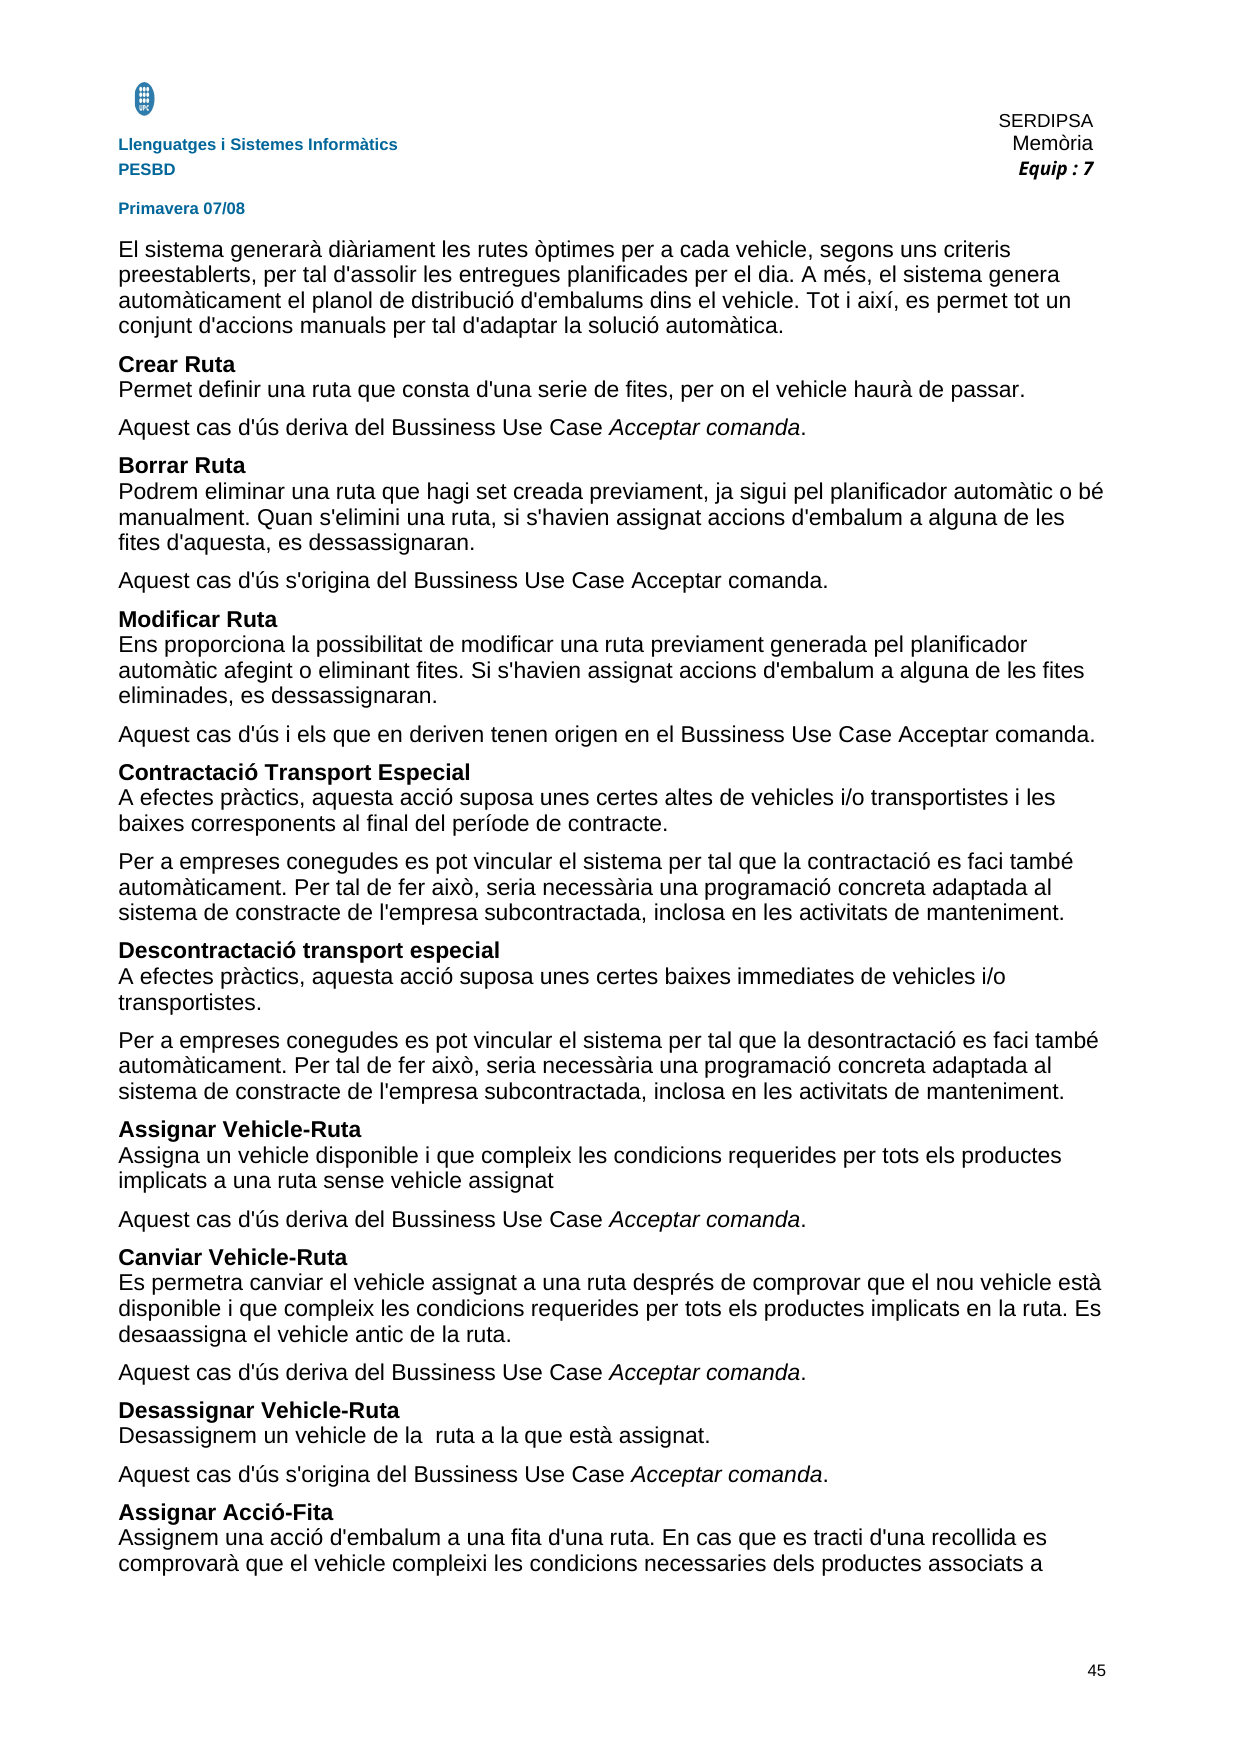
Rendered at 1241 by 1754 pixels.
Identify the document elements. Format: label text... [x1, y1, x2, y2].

subtitle Borrar Ruta [118, 453, 1106, 479]
subtitle Desassignar Vehicle-Ruta [118, 1398, 1106, 1423]
subtitle Assignar Acció-Fita [118, 1499, 1106, 1525]
text Assigna un vehicle disponible i que compleix les condicions requerides per tots els productes implicats a una ruta sense vehicle assignat [118, 1143, 1106, 1194]
text Desassignem un vehicle de la ruta a la que està assignat. [118, 1423, 1106, 1449]
subtitle Assignar Vehicle-Ruta [118, 1117, 1106, 1143]
text Assignem una acció d'embalum a una fita d'una ruta. En cas que es tracti d'una recollida es comprovarà que el vehicle compleixi les condicions necessaries dels productes associats a [118, 1525, 1106, 1576]
text Aquest cas d'ús s'origina del Bussiness Use Case Acceptar comanda. [118, 1461, 1106, 1487]
subtitle Modificar Ruta [118, 606, 1106, 632]
subtitle Canviar Vehicle-Ruta [118, 1244, 1106, 1270]
text Aquest cas d'ús s'origina del Bussiness Use Case Acceptar comanda. [118, 568, 1106, 594]
text Per a empreses conegudes es pot vincular el sistema per tal que la contractació es faci també automàticament. Per tal de fer això, seria necessària una programació concreta adaptada al sistema de constracte de l'empresa subcontractada, inclosa en les activitats de manteniment. [118, 849, 1106, 926]
text El sistema generarà diàriament les rutes òptimes per a cada vehicle, segons uns criteris preestablerts, per tal d'assolir les entregues planificades per el dia. A més, el sistema genera automàticament el planol de distribució d'embalums dins el vehicle. Tot i així, es permet tot un conjunt d'accions manuals per tal d'adaptar la solució automàtica. [118, 236, 1106, 339]
text Aquest cas d'ús i els que en deriven tenen origen en el Bussiness Use Case Acceptar comanda. [118, 721, 1106, 747]
text A efectes pràctics, aquesta acció suposa unes certes baixes immediates de vehicles i/o transportistes. [118, 964, 1106, 1015]
text Aquest cas d'ús deriva del Bussiness Use Case Acceptar comanda. [118, 415, 1106, 441]
subtitle Crear Ruta [118, 351, 1106, 377]
subtitle Contractació Transport Especial [118, 759, 1106, 785]
text Aquest cas d'ús deriva del Bussiness Use Case Acceptar comanda. [118, 1206, 1106, 1232]
text Ens proporciona la possibilitat de modificar una ruta previament generada pel planificador automàtic afegint o eliminant fites. Si s'havien assignat accions d'embalum a alguna de les fites eliminades, es dessassignaran. [118, 632, 1106, 709]
text Podrem eliminar una ruta que hagi set creada previament, ja sigui pel planificador automàtic o bé manualment. Quan s'elimini una ruta, si s'havien assignat accions d'embalum a alguna de les fites d'aquesta, es dessassignaran. [118, 479, 1106, 556]
text Per a empreses conegudes es pot vincular el sistema per tal que la desontractació es faci també automàticament. Per tal de fer això, seria necessària una programació concreta adaptada al sistema de constracte de l'empresa subcontractada, inclosa en les activitats de manteniment. [118, 1028, 1106, 1104]
text A efectes pràctics, aquesta acció suposa unes certes altes de vehicles i/o transportistes i les baixes corresponents al final del període de contracte. [118, 785, 1106, 836]
subtitle Descontractació transport especial [118, 938, 1106, 964]
text Permet definir una ruta que consta d'una serie de fites, per on el vehicle haurà de passar. [118, 377, 1106, 403]
text Es permetra canviar el vehicle assignat a una ruta després de comprovar que el nou vehicle està disponible i que compleix les condicions requerides per tots els productes implicats en la ruta. Es desaassigna el vehicle antic de la ruta. [118, 1270, 1106, 1347]
text Aquest cas d'ús deriva del Bussiness Use Case Acceptar comanda. [118, 1359, 1106, 1385]
